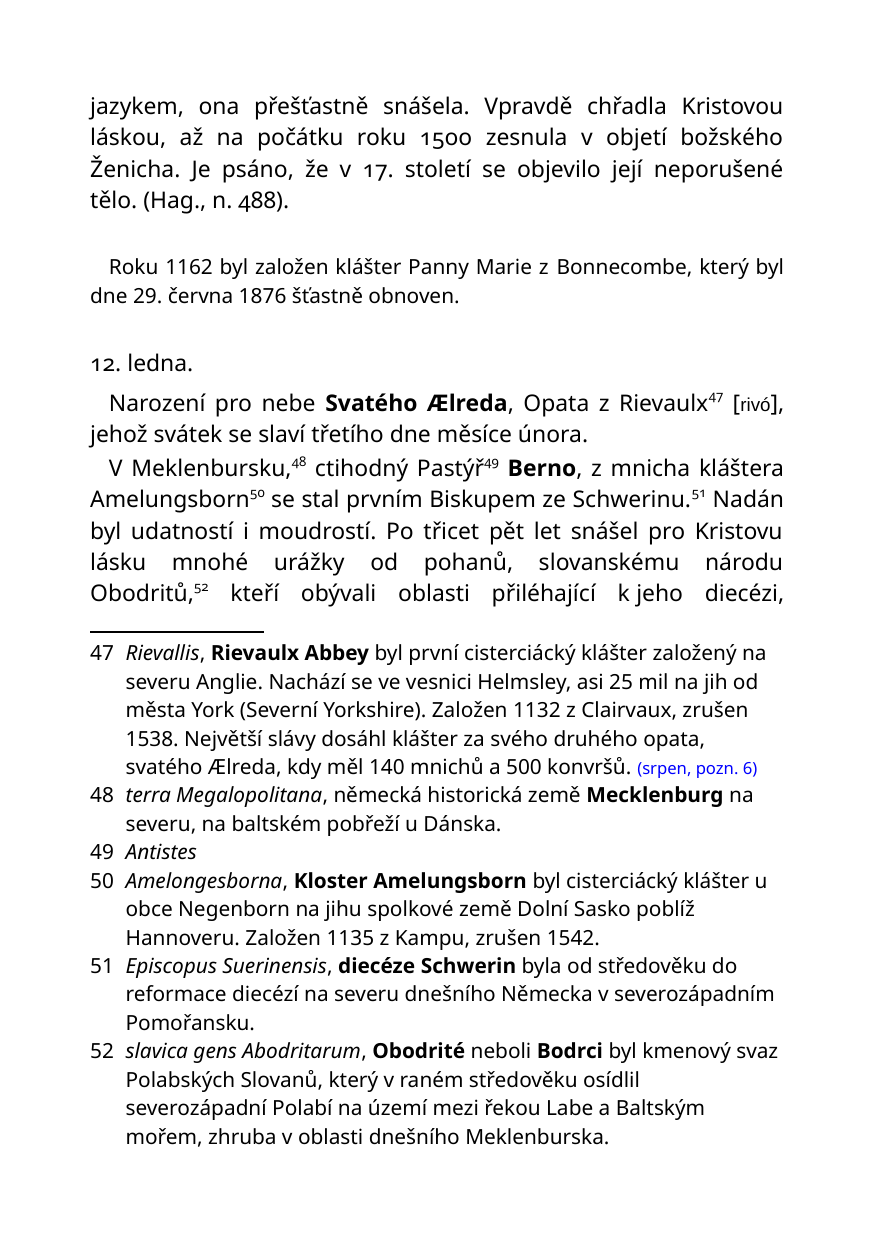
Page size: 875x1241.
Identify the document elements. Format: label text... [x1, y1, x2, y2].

text V Meklenbursku, ctihodný Pastýř Berno, z mnicha kláštera Amelungsborn se stal prvním Biskupem ze Schwerinu. Nadán byl udatností i moudrostí. Po třicet pět let snášel pro Kristovu lásku mnohé urážky od pohanů, slovanskému národu Obodritů, kteří obývali oblasti přiléhající k jeho diecézi, [90, 452, 784, 608]
text slavica gens Abodritarum, Obodrité neboli Bodrci byl kmenový svaz Polabských Slovanů, který v raném středověku osídlil severozápadní Polabí na území mezi řekou Labe a Baltským mořem, zhruba v oblasti dnešního Meklenburska. [90, 1036, 784, 1150]
text Rievallis, Rievaulx Abbey byl první cisterciácký klášter založený na severu Anglie. Nachází se ve vesnici Helmsley, asi 25 mil na jih od města York (Severní Yorkshire). Založen 1132 z Clairvaux, zrušen 1538. Největší slávy dosáhl klášter za svého druhého opata, svatého Ælreda, kdy měl 140 mnichů a 500 konvršů. (srpen, pozn. 6) [90, 638, 784, 781]
text Amelongesborna, Kloster Amelungsborn byl cisterciácký klášter u obce Negenborn na jihu spolkové země Dolní Sasko poblíž Hannoveru. Založen 1135 z Kampu, zrušen 1542. [90, 866, 784, 951]
text Antistes [90, 837, 784, 866]
text 12. ledna. [90, 346, 784, 378]
text terra Megalopolitana, německá historická země Mecklenburg na severu, na baltském pobřeží u Dánska. [90, 781, 784, 837]
text Narození pro nebe Svatého Ælreda, Opata z Rievaulx [rivó], jehož svátek se slaví třetího dne měsíce února. [90, 387, 784, 449]
text Episcopus Suerinensis, diecéze Schwerin byla od středověku do reformace diecézí na severu dnešního Německa v severozápadním Pomořansku. [90, 951, 784, 1036]
text Roku 1162 byl založen klášter Panny Marie z Bonnecombe, který byl dne 29. června 1876 šťastně obnoven. [90, 252, 784, 309]
text jazykem, ona přešťastně snášela. Vpravdě chřadla Kristovou láskou, až na počátku roku 15oo zesnula v objetí božského Ženicha. Je psáno, že v 17. století se objevilo její neporušené tělo. (Hag., n. 488). [90, 90, 784, 215]
